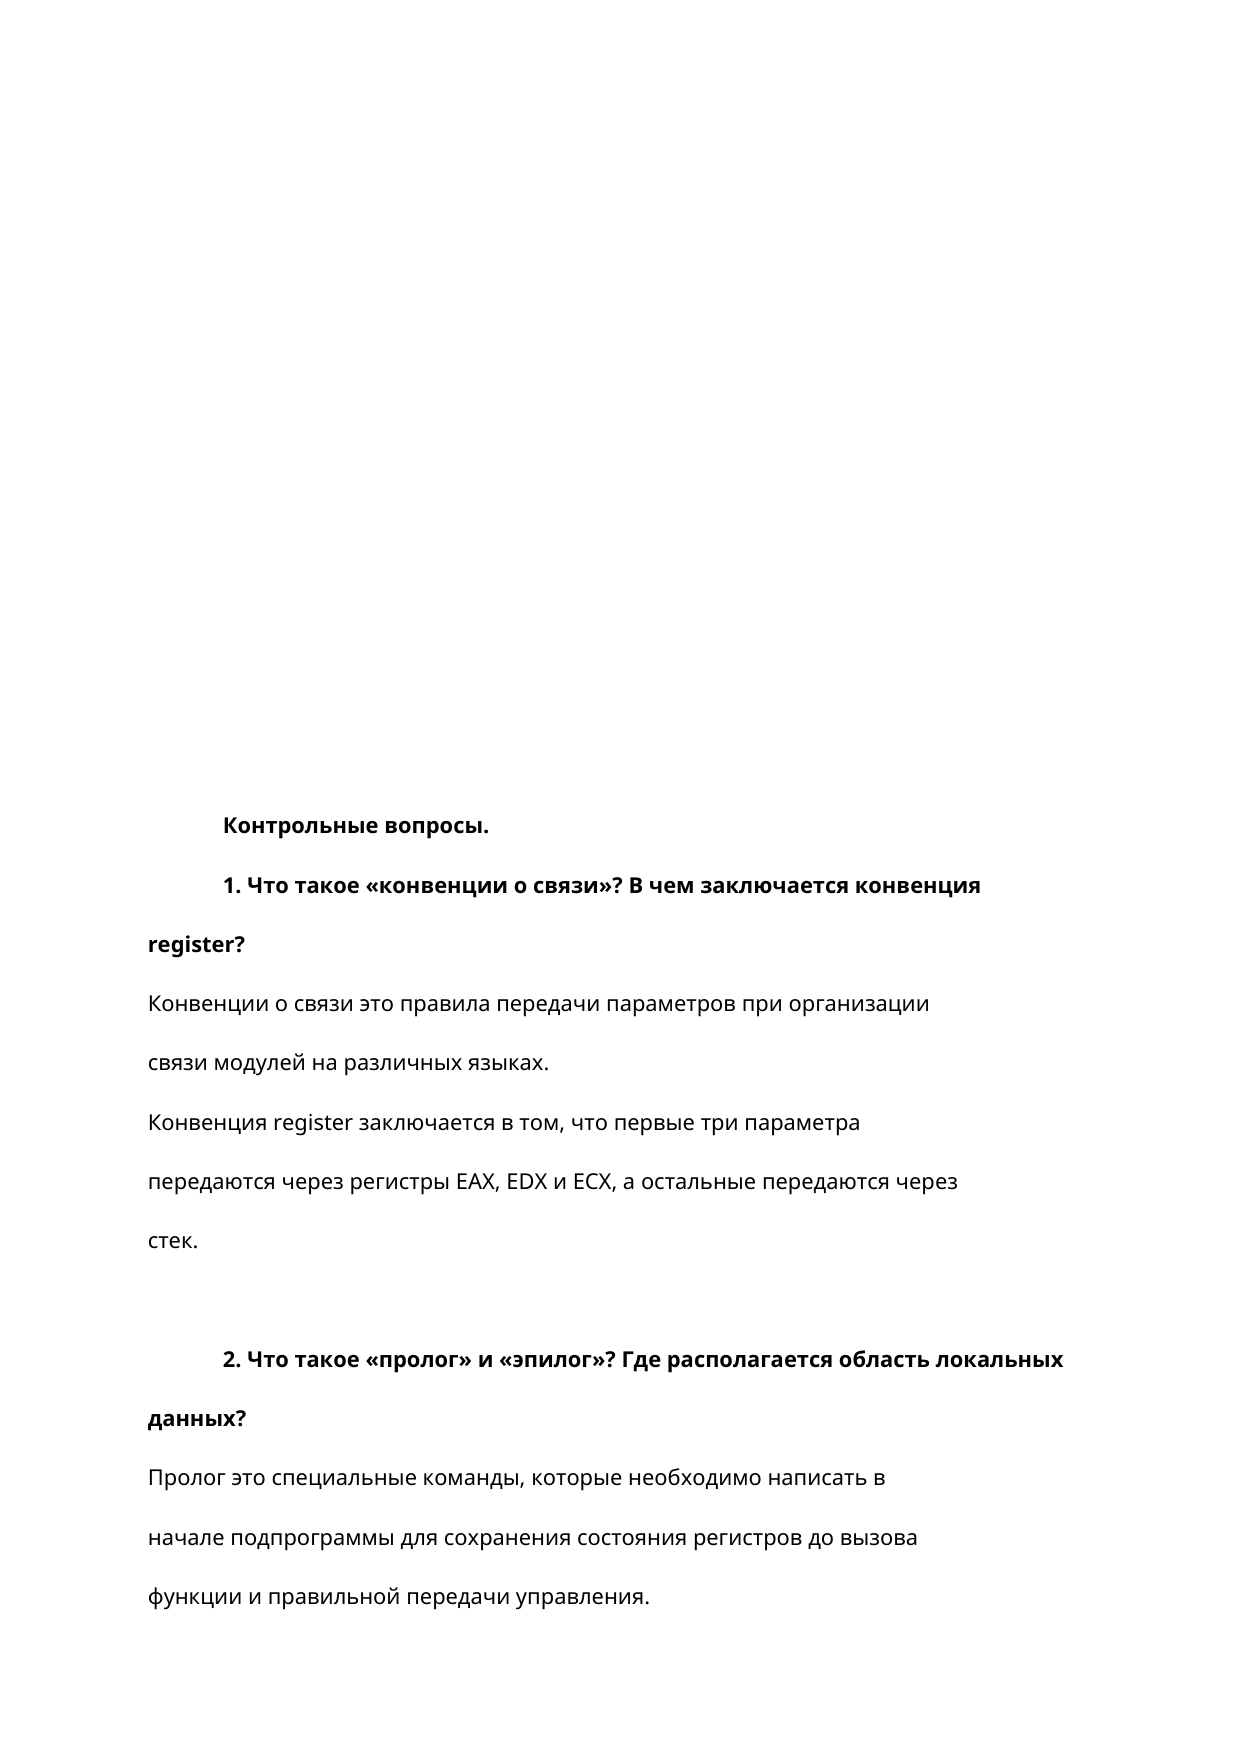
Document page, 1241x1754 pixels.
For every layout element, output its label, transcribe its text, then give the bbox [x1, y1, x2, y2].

text 2. Что такое «пролог» и «эпилог»? Где располагается область локальных [148, 1344, 1181, 1373]
text 1. Что такое «конвенции о связи»? В чем заключается конвенция [148, 869, 1181, 899]
text register? [148, 929, 1181, 959]
text Контрольные вопросы. [148, 810, 1181, 840]
text Пролог это специальные команды, которые необходимо написать в [148, 1462, 1181, 1492]
text данных? [148, 1403, 1181, 1433]
text передаются через регистры EAX, EDX и ECX, а остальные передаются через [148, 1166, 1181, 1196]
text начале подпрограммы для сохранения состояния регистров до вызова [148, 1522, 1181, 1551]
text Конвенция register заключается в том, что первые три параметра [148, 1107, 1181, 1136]
text связи модулей на различных языках. [148, 1047, 1181, 1077]
text функции и правильной передачи управления. [148, 1581, 1181, 1611]
text стек. [148, 1225, 1181, 1255]
text Конвенции о связи это правила передачи параметров при организации [148, 988, 1181, 1018]
